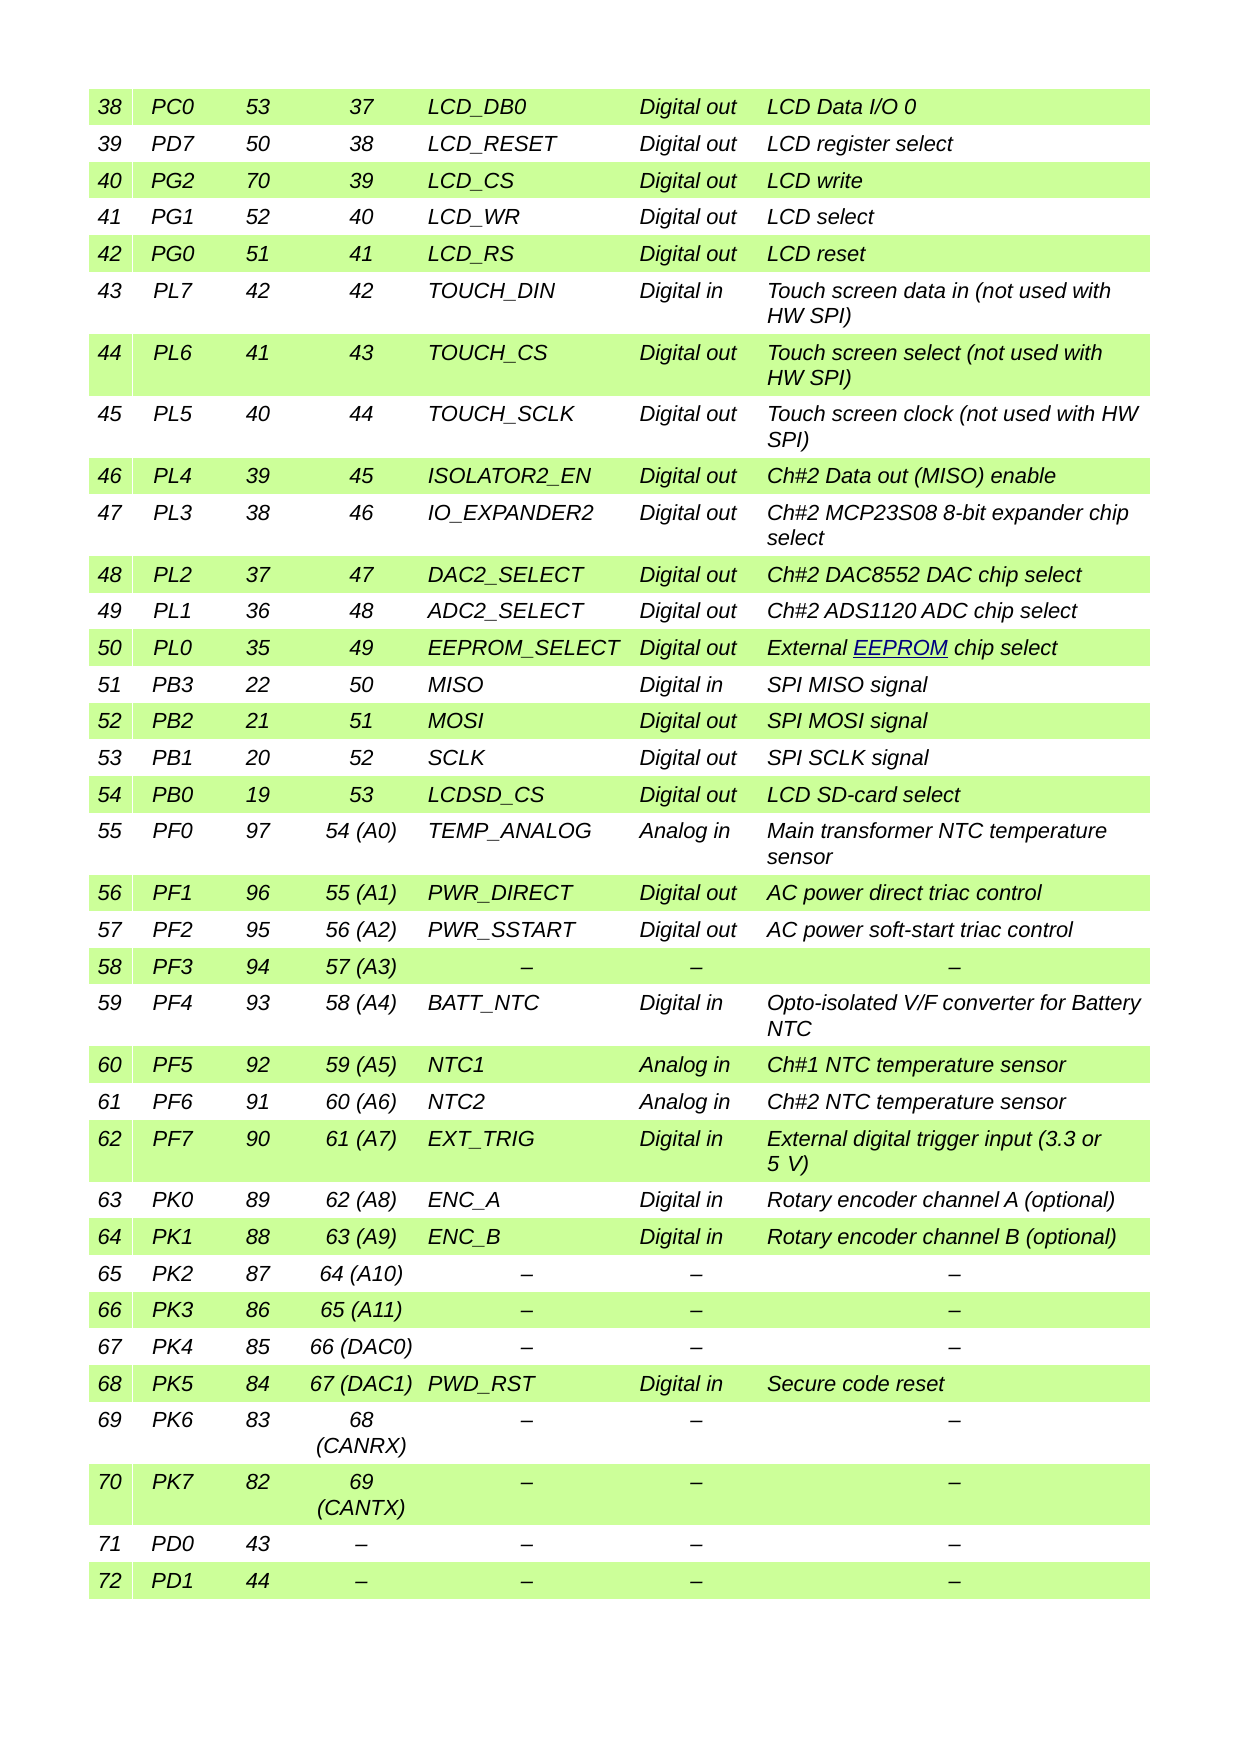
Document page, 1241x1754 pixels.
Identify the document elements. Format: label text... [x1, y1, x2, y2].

table_cell PG0 [133, 235, 215, 272]
table_cell AC power direct triac control [761, 875, 1150, 911]
table_cell Digital in [634, 1218, 761, 1255]
table_cell – [422, 948, 634, 984]
table_cell 49 [303, 629, 422, 666]
table_cell – [634, 1255, 761, 1292]
table_cell PD0 [133, 1525, 215, 1562]
table_cell 42 [215, 272, 303, 334]
table_cell 48 [303, 593, 422, 629]
table_cell PL2 [133, 556, 215, 593]
table_cell 43 [215, 1525, 303, 1562]
table_cell PL1 [133, 593, 215, 629]
table_cell 36 [215, 593, 303, 629]
table_cell 60 [89, 1046, 132, 1083]
table_cell 54 (A0) [303, 813, 422, 874]
table_cell 52 [215, 199, 303, 235]
table_cell Digital out [634, 494, 761, 556]
table_cell NTC2 [422, 1083, 634, 1120]
table_cell 64 [89, 1218, 132, 1255]
table_cell – [761, 1562, 1150, 1599]
table_cell Digital out [634, 703, 761, 739]
table_cell 96 [215, 875, 303, 911]
table_cell PF5 [133, 1046, 215, 1083]
table_cell 89 [215, 1182, 303, 1218]
table_cell PL0 [133, 629, 215, 666]
table_cell MISO [422, 666, 634, 703]
table_cell Digital in [634, 1365, 761, 1402]
table_cell Digital in [634, 1120, 761, 1182]
table_cell 66 [89, 1292, 132, 1328]
table_cell – [761, 1464, 1150, 1525]
table_cell PK3 [133, 1292, 215, 1328]
table_cell 59 [89, 985, 132, 1046]
table_cell LCD SD-card select [761, 776, 1150, 813]
table_cell 38 [303, 125, 422, 162]
table_cell 94 [215, 948, 303, 984]
table_cell TOUCH_DIN [422, 272, 634, 334]
table_cell 55 [89, 813, 132, 874]
table_cell PG1 [133, 199, 215, 235]
table_cell 95 [215, 911, 303, 948]
table_cell 39 [215, 458, 303, 494]
table_cell Digital out [634, 334, 761, 396]
table_cell 84 [215, 1365, 303, 1402]
table_cell – [422, 1292, 634, 1328]
table_cell Digital out [634, 593, 761, 629]
table_cell 87 [215, 1255, 303, 1292]
table_cell 92 [215, 1046, 303, 1083]
table_cell Ch#1 NTC temperature sensor [761, 1046, 1150, 1083]
table_cell – [634, 948, 761, 984]
table_cell 40 [215, 396, 303, 457]
table_cell 51 [89, 666, 132, 703]
table_cell 44 [89, 334, 132, 396]
table_cell 45 [303, 458, 422, 494]
table_cell PK0 [133, 1182, 215, 1218]
table_cell 19 [215, 776, 303, 813]
table_cell 61 [89, 1083, 132, 1120]
table_cell TEMP_ANALOG [422, 813, 634, 874]
table_cell – [422, 1464, 634, 1525]
table_cell 47 [89, 494, 132, 556]
table_cell LCD_CS [422, 162, 634, 198]
table_cell – [303, 1525, 422, 1562]
table_cell LCD_WR [422, 199, 634, 235]
table_cell Digital in [634, 666, 761, 703]
table_cell 22 [215, 666, 303, 703]
table_cell LCD Data I/O 0 [761, 89, 1150, 125]
table_cell IO_EXPANDER2 [422, 494, 634, 556]
table_cell 41 [303, 235, 422, 272]
table_cell ENC_A [422, 1182, 634, 1218]
table_cell – [634, 1328, 761, 1365]
table_cell AC power soft-start triac control [761, 911, 1150, 948]
table_cell Digital in [634, 272, 761, 334]
table_cell 47 [303, 556, 422, 593]
table_cell 56 [89, 875, 132, 911]
table_cell 88 [215, 1218, 303, 1255]
table_cell Digital in [634, 985, 761, 1046]
table_cell 39 [89, 125, 132, 162]
table_cell LCDSD_CS [422, 776, 634, 813]
table_cell PL5 [133, 396, 215, 457]
table_cell PF4 [133, 985, 215, 1046]
table_cell – [634, 1525, 761, 1562]
table_cell 42 [303, 272, 422, 334]
table_cell 66 (DAC0) [303, 1328, 422, 1365]
table_cell Ch#2 NTC temperature sensor [761, 1083, 1150, 1120]
table_cell Digital out [634, 911, 761, 948]
table_cell PC0 [133, 89, 215, 125]
table_cell 37 [303, 89, 422, 125]
table_cell PK4 [133, 1328, 215, 1365]
table_cell Opto-isolated V/F converter for Battery NTC [761, 985, 1150, 1046]
table_cell Digital out [634, 629, 761, 666]
table_cell SPI MISO signal [761, 666, 1150, 703]
table_cell 53 [215, 89, 303, 125]
table_cell PF0 [133, 813, 215, 874]
table_cell 62 [89, 1120, 132, 1182]
table_cell 67 (DAC1) [303, 1365, 422, 1402]
table_cell PL7 [133, 272, 215, 334]
table_cell 69 [89, 1402, 132, 1463]
table_cell 67 [89, 1328, 132, 1365]
table_cell – [761, 1525, 1150, 1562]
table_cell – [634, 1464, 761, 1525]
table_cell ENC_B [422, 1218, 634, 1255]
table_cell SPI MOSI signal [761, 703, 1150, 739]
table_cell 43 [89, 272, 132, 334]
table_cell PF6 [133, 1083, 215, 1120]
table_cell PWD_RST [422, 1365, 634, 1402]
table_cell TOUCH_SCLK [422, 396, 634, 457]
table_cell 68 [89, 1365, 132, 1402]
table_cell Digital out [634, 125, 761, 162]
table_cell 44 [215, 1562, 303, 1599]
table_cell 48 [89, 556, 132, 593]
table_cell 40 [89, 162, 132, 198]
table_cell Digital out [634, 235, 761, 272]
table_cell SCLK [422, 739, 634, 776]
table_cell PK5 [133, 1365, 215, 1402]
table_cell LCD reset [761, 235, 1150, 272]
table_cell Touch screen clock (not used with HW SPI) [761, 396, 1150, 457]
table_cell LCD register select [761, 125, 1150, 162]
table_cell 93 [215, 985, 303, 1046]
table_cell ADC2_SELECT [422, 593, 634, 629]
table_cell 63 (A9) [303, 1218, 422, 1255]
table_cell PB3 [133, 666, 215, 703]
table_cell – [303, 1562, 422, 1599]
table_cell – [761, 1255, 1150, 1292]
table_cell Digital out [634, 199, 761, 235]
table_cell 44 [303, 396, 422, 457]
table_cell LCD_RESET [422, 125, 634, 162]
table_cell 58 (A4) [303, 985, 422, 1046]
table_cell 53 [303, 776, 422, 813]
table_cell BATT_NTC [422, 985, 634, 1046]
table_cell – [634, 1402, 761, 1463]
table_cell PK1 [133, 1218, 215, 1255]
table_cell 82 [215, 1464, 303, 1525]
table_cell 41 [215, 334, 303, 396]
table_cell 50 [303, 666, 422, 703]
table_cell Digital out [634, 89, 761, 125]
table_cell 57 [89, 911, 132, 948]
table_cell 97 [215, 813, 303, 874]
table_cell PK7 [133, 1464, 215, 1525]
table_cell SPI SCLK signal [761, 739, 1150, 776]
table_cell 54 [89, 776, 132, 813]
table_cell Analog in [634, 1083, 761, 1120]
table_cell Ch#2 MCP23S08 8-bit expander chip select [761, 494, 1150, 556]
table_cell 62 (A8) [303, 1182, 422, 1218]
table_cell 63 [89, 1182, 132, 1218]
table_cell – [422, 1402, 634, 1463]
table_cell PK2 [133, 1255, 215, 1292]
table_cell PB0 [133, 776, 215, 813]
table_cell 85 [215, 1328, 303, 1365]
table_cell PF7 [133, 1120, 215, 1182]
table_cell LCD_RS [422, 235, 634, 272]
table_cell Ch#2 Data out (MISO) enable [761, 458, 1150, 494]
table_cell PL6 [133, 334, 215, 396]
table_cell – [761, 1328, 1150, 1365]
table_cell 35 [215, 629, 303, 666]
table_cell PL4 [133, 458, 215, 494]
table_cell – [634, 1562, 761, 1599]
table_cell PF1 [133, 875, 215, 911]
table_cell 50 [89, 629, 132, 666]
table_cell 55 (A1) [303, 875, 422, 911]
table_cell 21 [215, 703, 303, 739]
table_cell – [422, 1562, 634, 1599]
table_cell – [761, 948, 1150, 984]
table_cell Rotary encoder channel B (optional) [761, 1218, 1150, 1255]
table_cell 71 [89, 1525, 132, 1562]
table_cell 86 [215, 1292, 303, 1328]
table_cell LCD select [761, 199, 1150, 235]
table_cell 72 [89, 1562, 132, 1599]
table_cell PWR_DIRECT [422, 875, 634, 911]
table_cell – [761, 1402, 1150, 1463]
table_cell 51 [215, 235, 303, 272]
table_cell PL3 [133, 494, 215, 556]
table_cell 42 [89, 235, 132, 272]
table_cell Digital out [634, 776, 761, 813]
table_cell Main transformer NTC temperature sensor [761, 813, 1150, 874]
table_cell External EEPROM chip select [761, 629, 1150, 666]
table_cell Analog in [634, 1046, 761, 1083]
table_cell – [761, 1292, 1150, 1328]
table_cell Digital out [634, 396, 761, 457]
table_cell DAC2_SELECT [422, 556, 634, 593]
table_cell Digital out [634, 875, 761, 911]
table_cell 41 [89, 199, 132, 235]
table_cell Ch#2 DAC8552 DAC chip select [761, 556, 1150, 593]
table_cell PD1 [133, 1562, 215, 1599]
table_cell 83 [215, 1402, 303, 1463]
table_cell 40 [303, 199, 422, 235]
table_cell PF2 [133, 911, 215, 948]
table_cell 50 [215, 125, 303, 162]
table_cell 43 [303, 334, 422, 396]
table_cell Ch#2 ADS1120 ADC chip select [761, 593, 1150, 629]
table_cell 60 (A6) [303, 1083, 422, 1120]
table_cell 58 [89, 948, 132, 984]
table_cell 64 (A10) [303, 1255, 422, 1292]
table_cell Digital out [634, 556, 761, 593]
table_cell PK6 [133, 1402, 215, 1463]
table_cell 39 [303, 162, 422, 198]
table_cell 70 [89, 1464, 132, 1525]
table_cell 38 [215, 494, 303, 556]
table_cell – [422, 1328, 634, 1365]
table_cell 45 [89, 396, 132, 457]
table_cell EXT_TRIG [422, 1120, 634, 1182]
table_cell 61 (A7) [303, 1120, 422, 1182]
table_cell EEPROM_SELECT [422, 629, 634, 666]
table_cell 65 [89, 1255, 132, 1292]
table_cell 91 [215, 1083, 303, 1120]
table_cell Touch screen data in (not used with HW SPI) [761, 272, 1150, 334]
table_cell 57 (A3) [303, 948, 422, 984]
table_cell 49 [89, 593, 132, 629]
table_cell 46 [89, 458, 132, 494]
table_cell PB2 [133, 703, 215, 739]
table_cell Rotary encoder channel A (optional) [761, 1182, 1150, 1218]
table_cell PD7 [133, 125, 215, 162]
table_cell PWR_SSTART [422, 911, 634, 948]
table_cell 51 [303, 703, 422, 739]
table_cell Digital out [634, 162, 761, 198]
table_cell TOUCH_CS [422, 334, 634, 396]
table_cell 65 (A11) [303, 1292, 422, 1328]
table_cell PF3 [133, 948, 215, 984]
table_cell ISOLATOR2_EN [422, 458, 634, 494]
table_cell NTC1 [422, 1046, 634, 1083]
table_cell Analog in [634, 813, 761, 874]
table_cell 53 [89, 739, 132, 776]
table_cell LCD_DB0 [422, 89, 634, 125]
table_cell 20 [215, 739, 303, 776]
table_cell 56 (A2) [303, 911, 422, 948]
table_cell 68 (CANRX) [303, 1402, 422, 1463]
table_cell Digital out [634, 739, 761, 776]
table_cell 52 [89, 703, 132, 739]
table_cell 70 [215, 162, 303, 198]
table_cell 90 [215, 1120, 303, 1182]
table_cell PB1 [133, 739, 215, 776]
table_cell Secure code reset [761, 1365, 1150, 1402]
table_cell 37 [215, 556, 303, 593]
table_cell MOSI [422, 703, 634, 739]
table_cell – [634, 1292, 761, 1328]
table_cell 38 [89, 89, 132, 125]
table_cell Digital out [634, 458, 761, 494]
table_cell 46 [303, 494, 422, 556]
table_cell External digital trigger input (3.3 or 5 V) [761, 1120, 1150, 1182]
table_cell LCD write [761, 162, 1150, 198]
table_cell PG2 [133, 162, 215, 198]
table_cell – [422, 1525, 634, 1562]
table_cell – [422, 1255, 634, 1292]
table_cell Touch screen select (not used with HW SPI) [761, 334, 1150, 396]
table_cell Digital in [634, 1182, 761, 1218]
table_cell 52 [303, 739, 422, 776]
table_cell 69 (CANTX) [303, 1464, 422, 1525]
